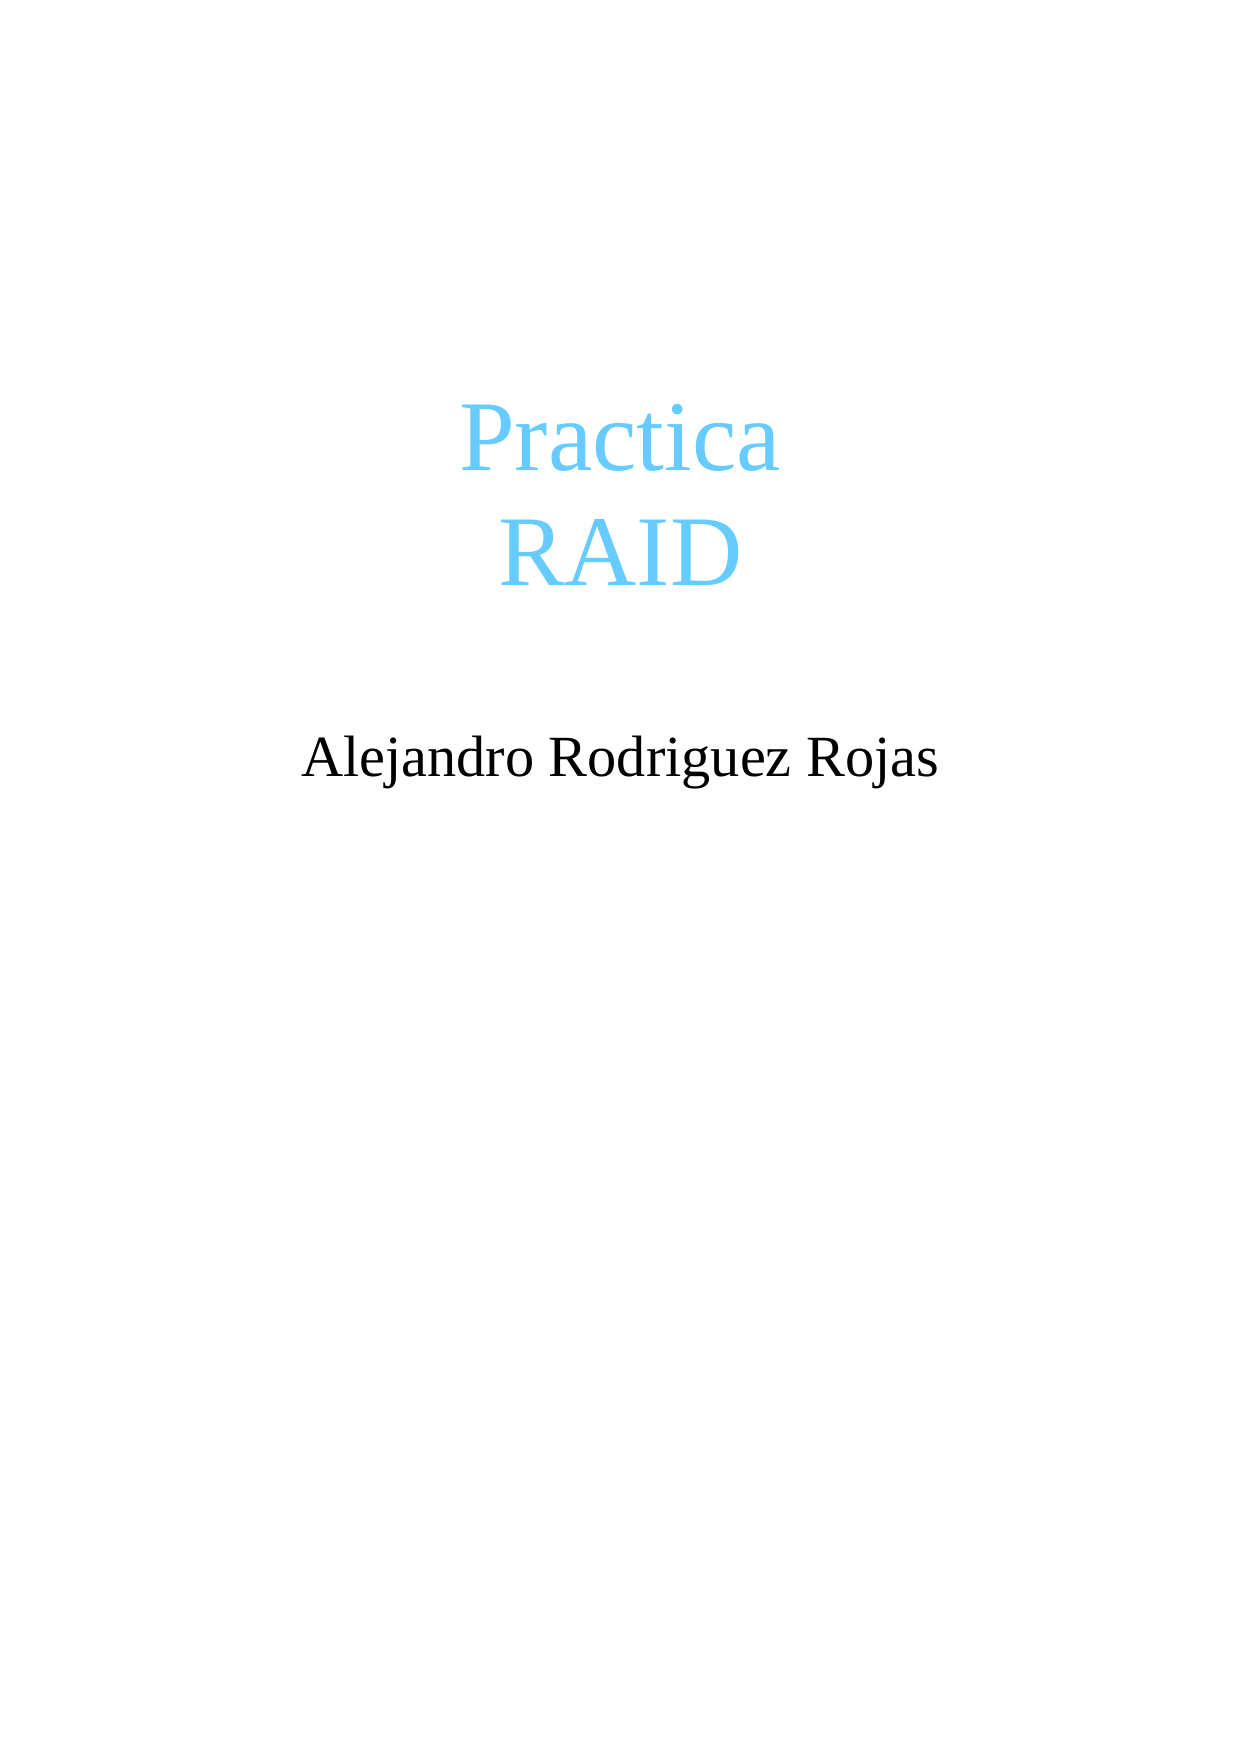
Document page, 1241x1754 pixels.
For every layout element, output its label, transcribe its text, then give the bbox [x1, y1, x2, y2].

text Alejandro Rodriguez Rojas [118, 722, 1122, 789]
text RAID [118, 492, 1122, 607]
text Practica [118, 377, 1122, 492]
